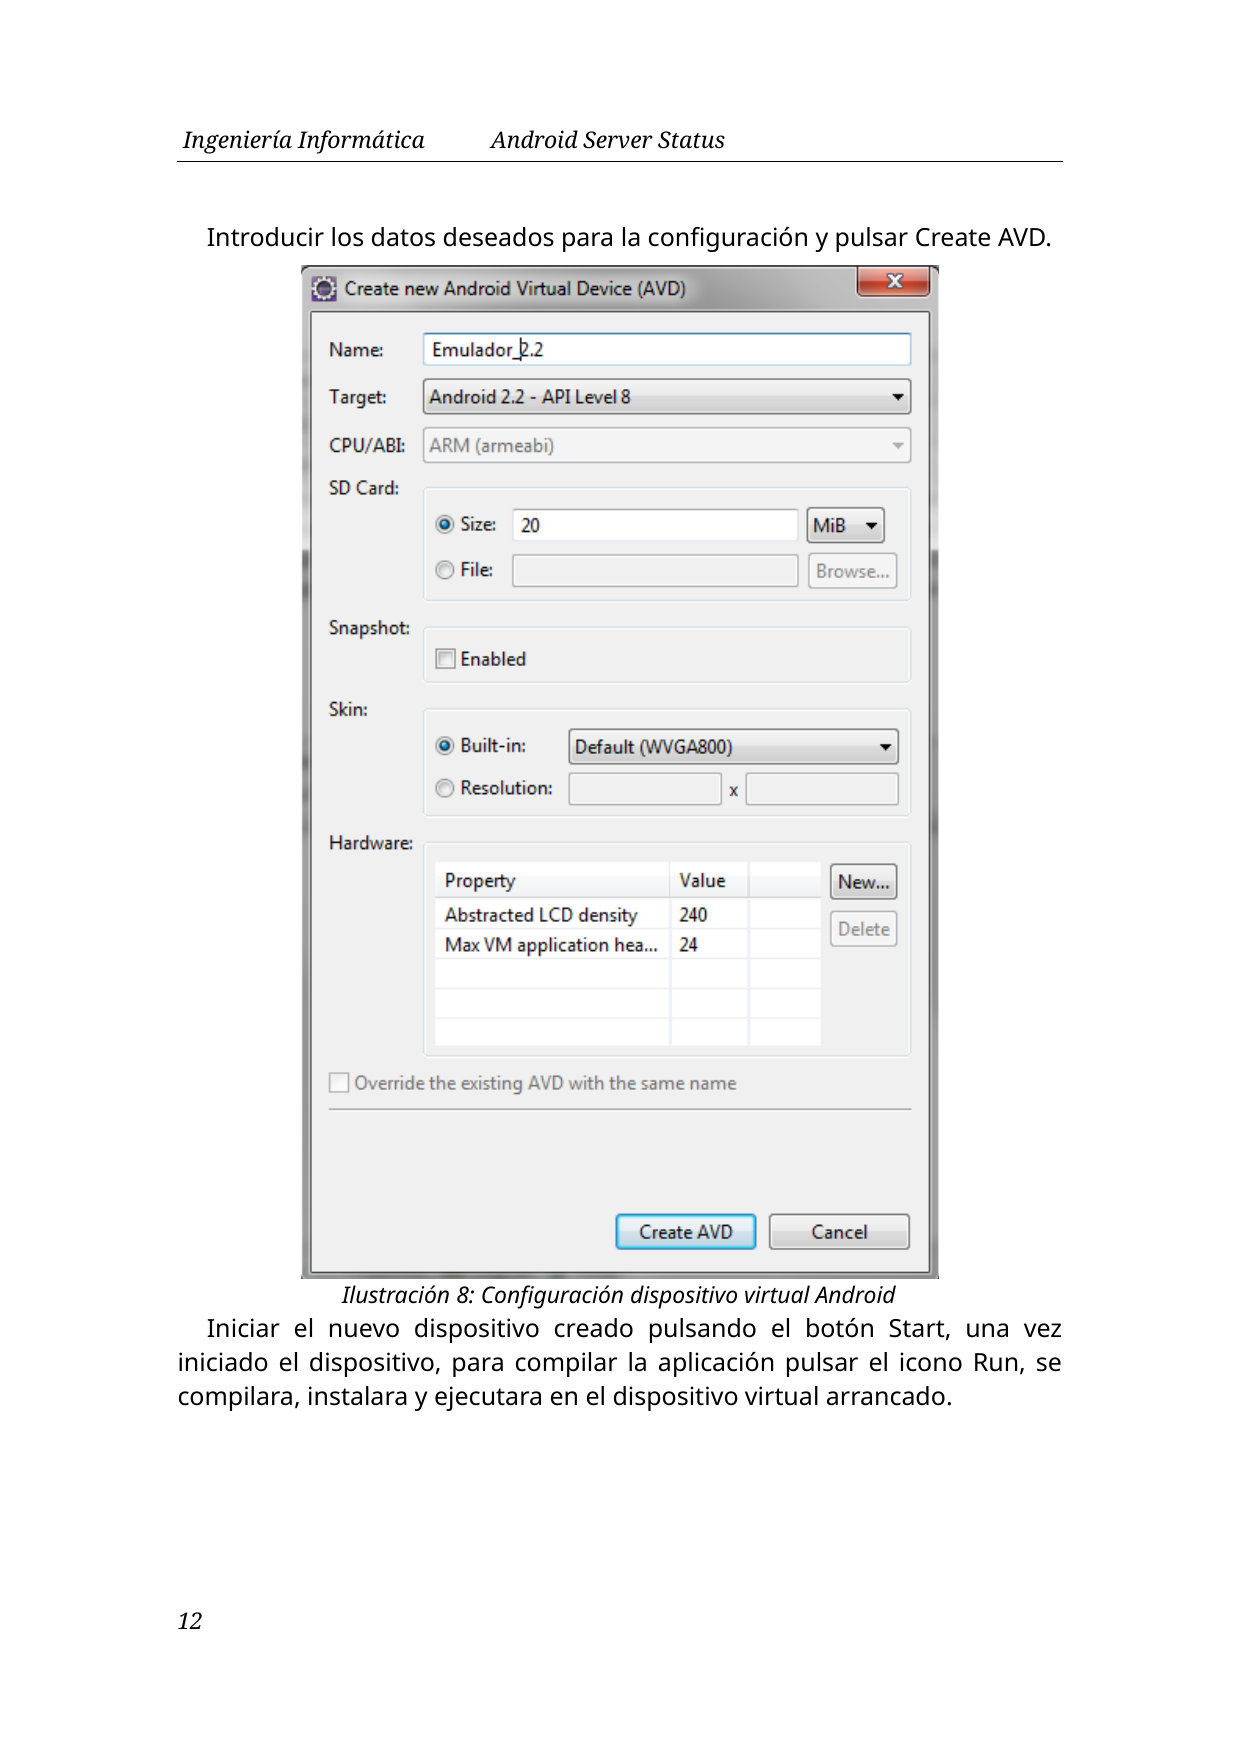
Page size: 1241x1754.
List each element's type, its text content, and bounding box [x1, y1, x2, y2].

text Introducir los datos deseados para la configuración y pulsar Create AVD. [177, 219, 1063, 253]
text Ilustración 8: Configuración dispositivo virtual Android [177, 265, 1063, 1310]
text Iniciar el nuevo dispositivo creado pulsando el botón Start, una vez iniciado el dispositivo, para compilar la aplicación pulsar el icono Run, se compilara, instalara y ejecutara en el dispositivo virtual arrancado. [177, 1310, 1063, 1412]
